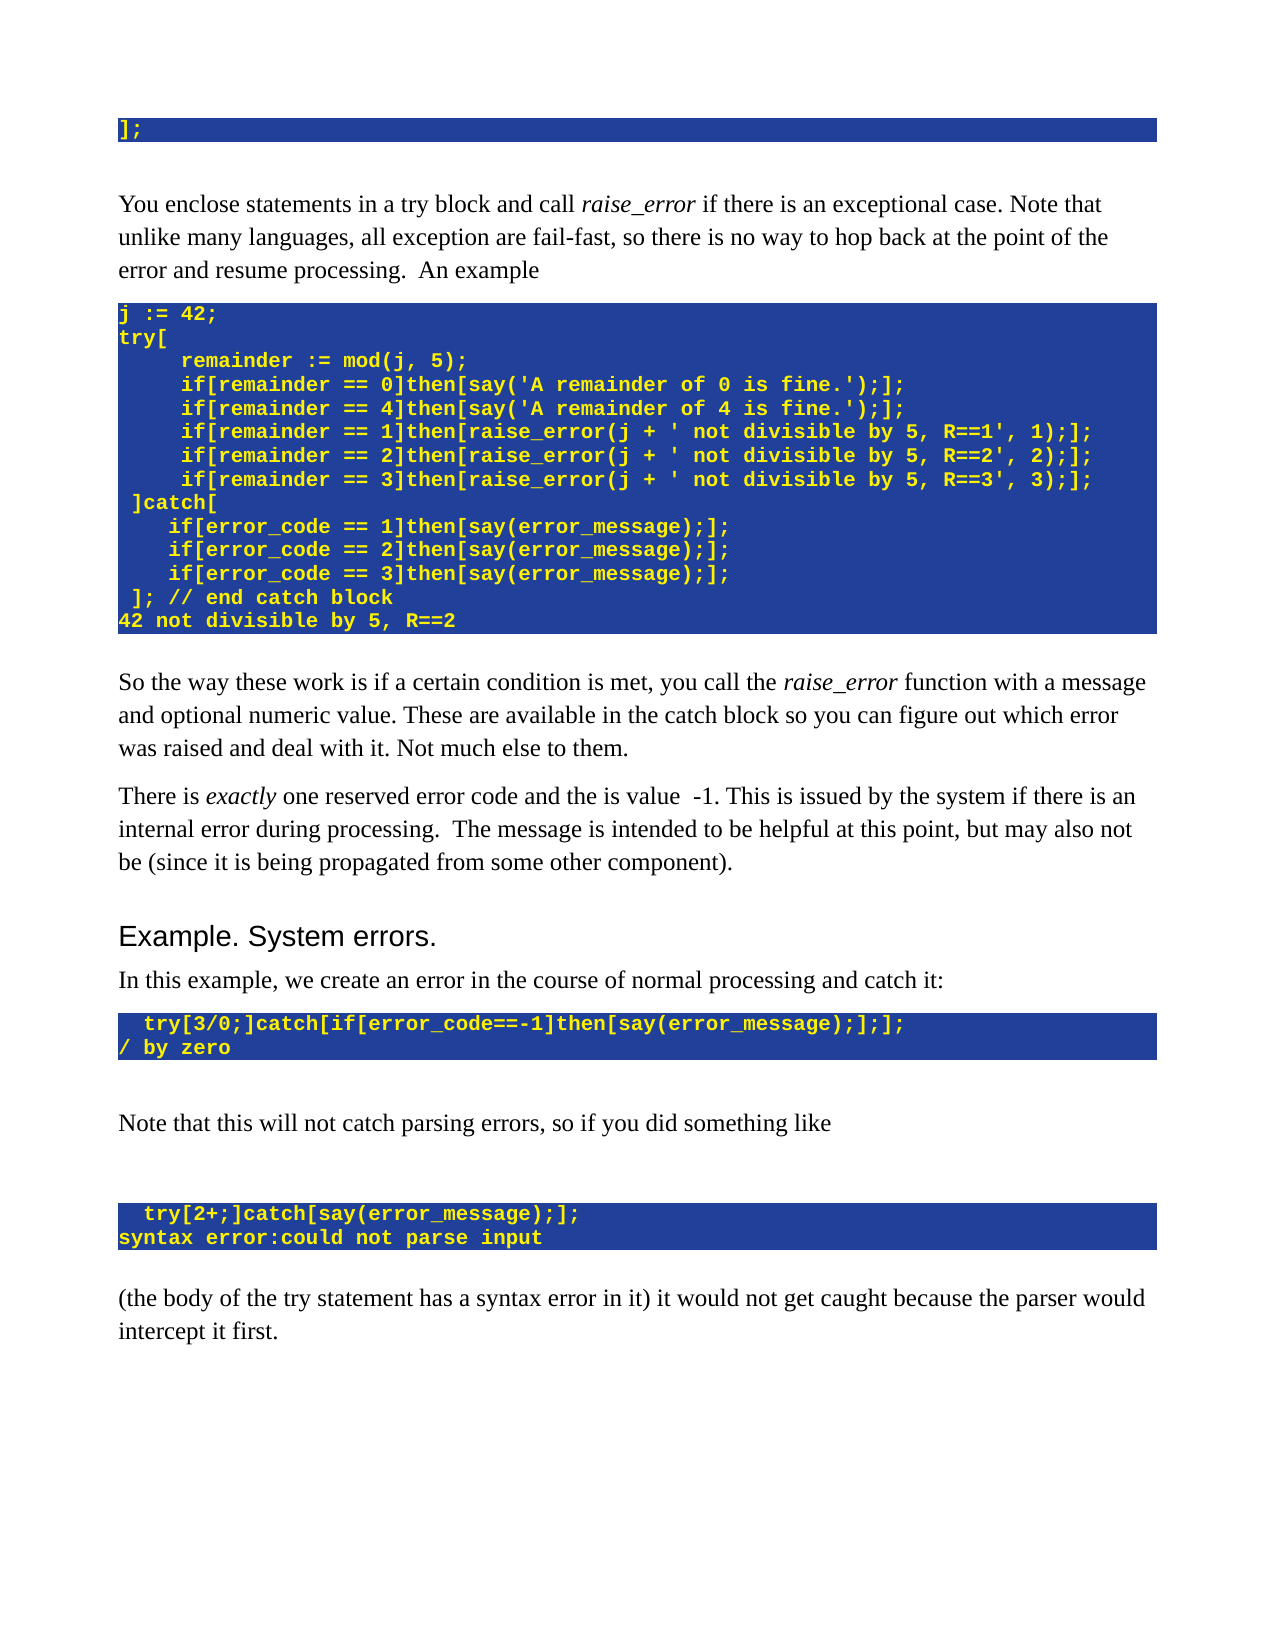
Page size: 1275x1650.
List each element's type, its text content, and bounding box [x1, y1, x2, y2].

text So the way these work is if a certain condition is met, you call the raise_error function with a message and optional numeric value. These are available in the catch block so you can figure out which error was raised and deal with it. Not much else to them. [118, 634, 1157, 762]
text try[2+;]catch[say(error_message);]; [118, 1203, 1157, 1227]
text try[ [118, 327, 1157, 350]
text remainder := mod(j, 5); [118, 350, 1157, 374]
text if[remainder == 2]then[raise_error(j + ' not divisible by 5, R==2', 2);]; [118, 445, 1157, 468]
text ]; [118, 118, 1157, 142]
text syntax error:could not parse input [118, 1227, 1157, 1250]
text try[3/0;]catch[if[error_code==-1]then[say(error_message);];]; [118, 1013, 1157, 1037]
text if[error_code == 1]then[say(error_message);]; [118, 516, 1157, 539]
text / by zero [118, 1037, 1157, 1060]
text if[remainder == 1]then[raise_error(j + ' not divisible by 5, R==1', 1);]; [118, 421, 1157, 445]
subtitle Example. System errors. [118, 919, 1157, 953]
text if[remainder == 3]then[raise_error(j + ' not divisible by 5, R==3', 3);]; [118, 468, 1157, 492]
text if[error_code == 3]then[say(error_message);]; [118, 563, 1157, 587]
text ]catch[ [118, 492, 1157, 516]
text You enclose statements in a try block and call raise_error if there is an exceptional case. Note that unlike many languages, all exception are fail-fast, so there is no way to hop back at the point of the error and resume processing. An example [118, 189, 1157, 284]
text (the body of the try statement has a syntax error in it) it would not get caught because the parser would intercept it first. [118, 1250, 1157, 1345]
text j := 42; [118, 303, 1157, 327]
text if[remainder == 0]then[say('A remainder of 0 is fine.');]; [118, 374, 1157, 398]
text if[error_code == 2]then[say(error_message);]; [118, 539, 1157, 563]
text There is exactly one reserved error code and the is value -1. This is issued by the system if there is an internal error during processing. The message is intended to be helpful at this point, but may also not be (since it is being propagated from some other component). [118, 781, 1157, 876]
text ]; // end catch block [118, 587, 1157, 610]
text 42 not divisible by 5, R==2 [118, 610, 1157, 634]
text Note that this will not catch parsing errors, so if you did something like [118, 1108, 1157, 1137]
text if[remainder == 4]then[say('A remainder of 4 is fine.');]; [118, 398, 1157, 421]
text In this example, we create an error in the course of normal processing and catch it: [118, 965, 1157, 994]
